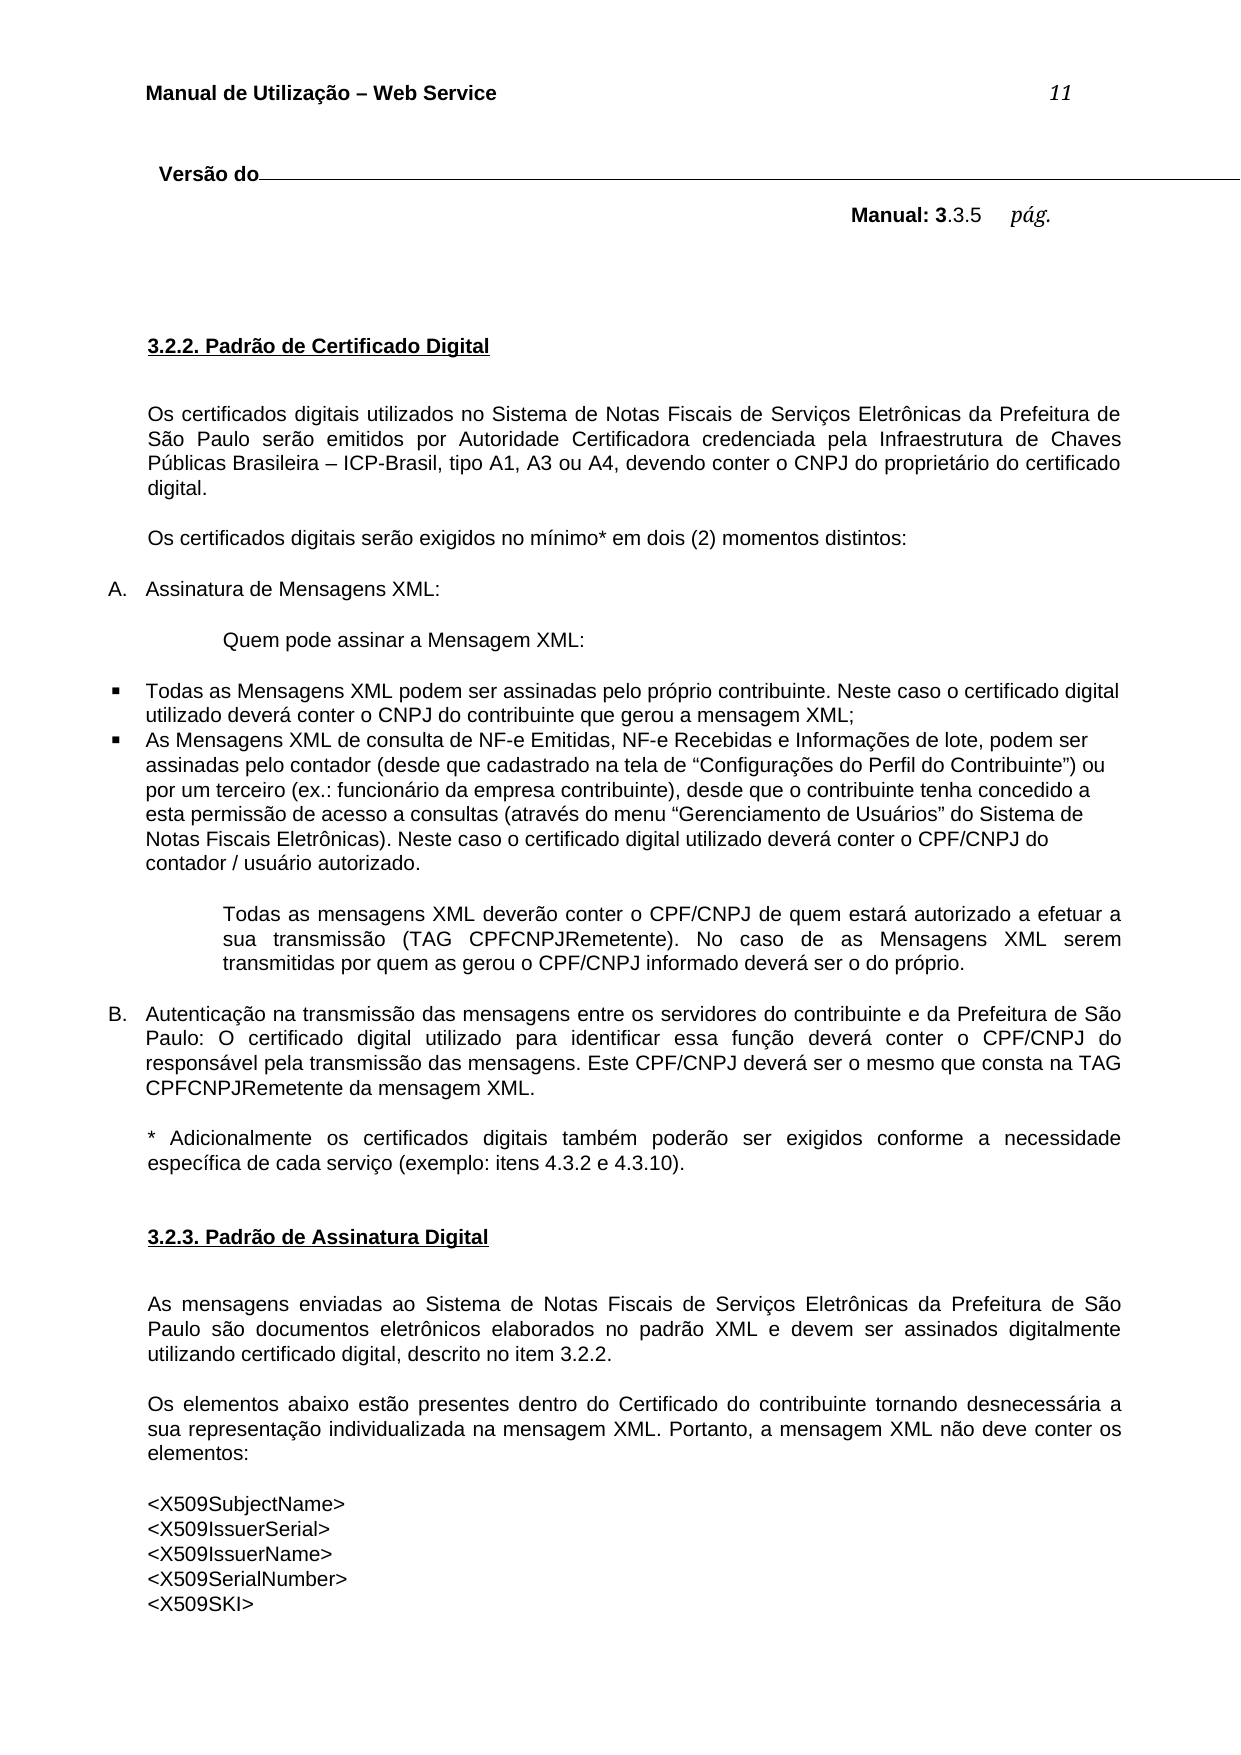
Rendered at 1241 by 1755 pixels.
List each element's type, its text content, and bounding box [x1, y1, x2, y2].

text As mensagens enviadas ao Sistema de Notas Fiscais de Serviços Eletrônicas da Prefeitura de São Paulo são documentos eletrônicos elaborados no padrão XML e devem ser assinados digitalmente utilizando certificado digital, descrito no item 3.2.2. [147, 1292, 1123, 1365]
list Autenticação na transmissão das mensagens entre os servidores do contribuinte e da Prefeitura de São Paulo: O certificado digital utilizado para identificar essa função deverá conter o CPF/CNPJ do responsável pela transmissão das mensagens. Este CPF/CNPJ deverá ser o mesmo que consta na TAG CPFCNPJRemetente da mensagem XML. [108, 1002, 1123, 1099]
text <X509IssuerName> [147, 1542, 1123, 1566]
text <X509IssuerSerial> [147, 1517, 1123, 1541]
text Versão do Manual: 3.3.5 pág. [145, 162, 1059, 228]
subtitle 3.2.2. Padrão de Certificado Digital [147, 334, 1131, 358]
list Todas as Mensagens XML podem ser assinadas pelo próprio contribuinte. Neste caso o certificado digital utilizado deverá conter o CNPJ do contribuinte que gerou a mensagem XML; [108, 679, 1127, 727]
text * Adicionalmente os certificados digitais também poderão ser exigidos conforme a necessidade específica de cada serviço (exemplo: itens 4.3.2 e 4.3.10). [147, 1126, 1123, 1174]
text Os certificados digitais utilizados no Sistema de Notas Fiscais de Serviços Eletrônicas da Prefeitura de São Paulo serão emitidos por Autoridade Certificadora credenciada pela Infraestrutura de Chaves Públicas Brasileira – ICP-Brasil, tipo A1, A3 ou A4, devendo conter o CNPJ do proprietário do certificado digital. [147, 402, 1123, 499]
text <X509SubjectName> [147, 1492, 1123, 1516]
list Assinatura de Mensagens XML: [108, 577, 1123, 601]
subtitle 3.2.3. Padrão de Assinatura Digital [147, 1224, 1131, 1248]
text Os elementos abaixo estão presentes dentro do Certificado do contribuinte tornando desnecessária a sua representação individualizada na mensagem XML. Portanto, a mensagem XML não deve conter os elementos: [147, 1392, 1123, 1465]
text <X509SerialNumber> [147, 1567, 1123, 1591]
text Quem pode assinar a Mensagem XML: [223, 627, 1123, 651]
text <X509SKI> [147, 1592, 1123, 1616]
list As Mensagens XML de consulta de NF-e Emitidas, NF-e Recebidas e Informações de lote, podem ser assinadas pelo contador (desde que cadastrado na tela de “Configurações do Perfil do Contribuinte”) ou por um terceiro (ex.: funcionário da empresa contribuinte), desde que o contribuinte tenha concedido a esta permissão de acesso a consultas (através do menu “Gerenciamento de Usuários” do Sistema de Notas Fiscais Eletrônicas). Neste caso o certificado digital utilizado deverá conter o CPF/CNPJ do contador / usuário autorizado. [108, 728, 1127, 875]
text Todas as mensagens XML deverão conter o CPF/CNPJ de quem estará autorizado a efetuar a sua transmissão (TAG CPFCNPJRemetente). No caso de as Mensagens XML serem transmitidas por quem as gerou o CPF/CNPJ informado deverá ser o do próprio. [223, 902, 1123, 975]
text Os certificados digitais serão exigidos no mínimo* em dois (2) momentos distintos: [147, 526, 1123, 550]
